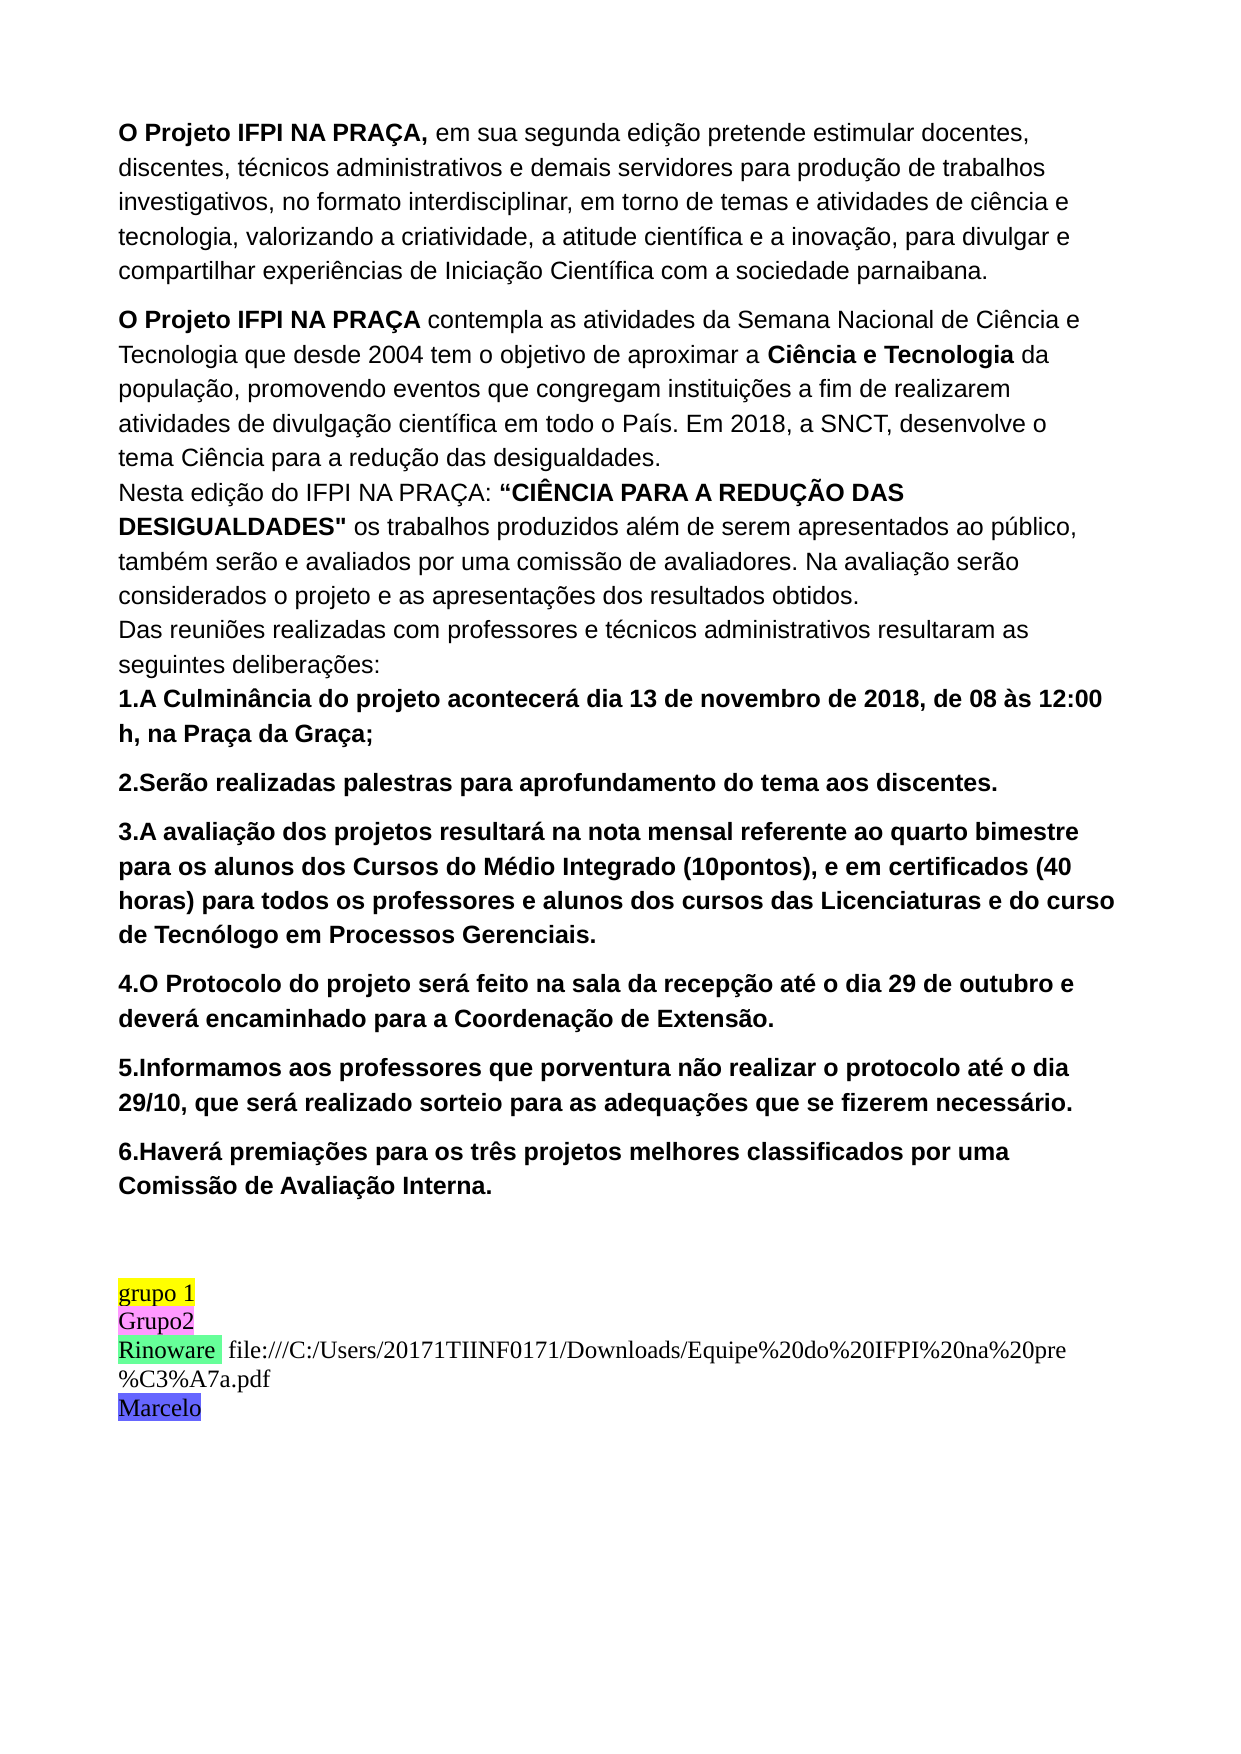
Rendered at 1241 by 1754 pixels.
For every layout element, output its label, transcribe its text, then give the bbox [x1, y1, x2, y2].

text 4.O Protocolo do projeto será feito na sala da recepção até o dia 29 de outubro e deverá encaminhado para a Coordenação de Extensão. [118, 969, 1122, 1033]
text Nesta edição do IFPI NA PRAÇA: “CIÊNCIA PARA A REDUÇÃO DAS DESIGUALDADES" os trabalhos produzidos além de serem apresentados ao público, também serão e avaliados por uma comissão de avaliadores. Na avaliação serão considerados o projeto e as apresentações dos resultados obtidos. [118, 477, 1122, 610]
text O Projeto IFPI NA PRAÇA contempla as atividades da Semana Nacional de Ciência e Tecnologia que desde 2004 tem o objetivo de aproximar a Ciência e Tecnologia da população, promovendo eventos que congregam instituições a fim de realizarem atividades de divulgação científica em todo o País. Em 2018, a SNCT, desenvolve o tema Ciência para a redução das desigualdades. [118, 305, 1122, 472]
text 5.Informamos aos professores que porventura não realizar o protocolo até o dia 29/10, que será realizado sorteio para as adequações que se fizerem necessário. [118, 1053, 1122, 1116]
text grupo 1 [118, 1278, 1122, 1306]
text Rinoware file:///C:/Users/20171TIINF0171/Downloads/Equipe%20do%20IFPI%20na%20pre%C3%A7a.pdf [118, 1335, 1122, 1393]
text 2.Serão realizadas palestras para aprofundamento do tema aos discentes. [118, 768, 1122, 797]
text Grupo2 [118, 1306, 1122, 1335]
text 1.A Culminância do projeto acontecerá dia 13 de novembro de 2018, de 08 às 12:00 h, na Praça da Graça; [118, 684, 1122, 748]
text 3.A avaliação dos projetos resultará na nota mensal referente ao quarto bimestre para os alunos dos Cursos do Médio Integrado (10pontos), e em certificados (40 horas) para todos os professores e alunos dos cursos das Licenciaturas e do curso de Tecnólogo em Processos Gerenciais. [118, 817, 1122, 949]
text Marcelo [118, 1393, 1122, 1421]
text 6.Haverá premiações para os três projetos melhores classificados por uma Comissão de Avaliação Interna. [118, 1137, 1122, 1200]
text Das reuniões realizadas com professores e técnicos administrativos resultaram as seguintes deliberações: [118, 615, 1122, 679]
text O Projeto IFPI NA PRAÇA, em sua segunda edição pretende estimular docentes, discentes, técnicos administrativos e demais servidores para produção de trabalhos investigativos, no formato interdisciplinar, em torno de temas e atividades de ciência e tecnologia, valorizando a criatividade, a atitude científica e a inovação, para divulgar e compartilhar experiências de Iniciação Científica com a sociedade parnaibana. [118, 118, 1122, 285]
